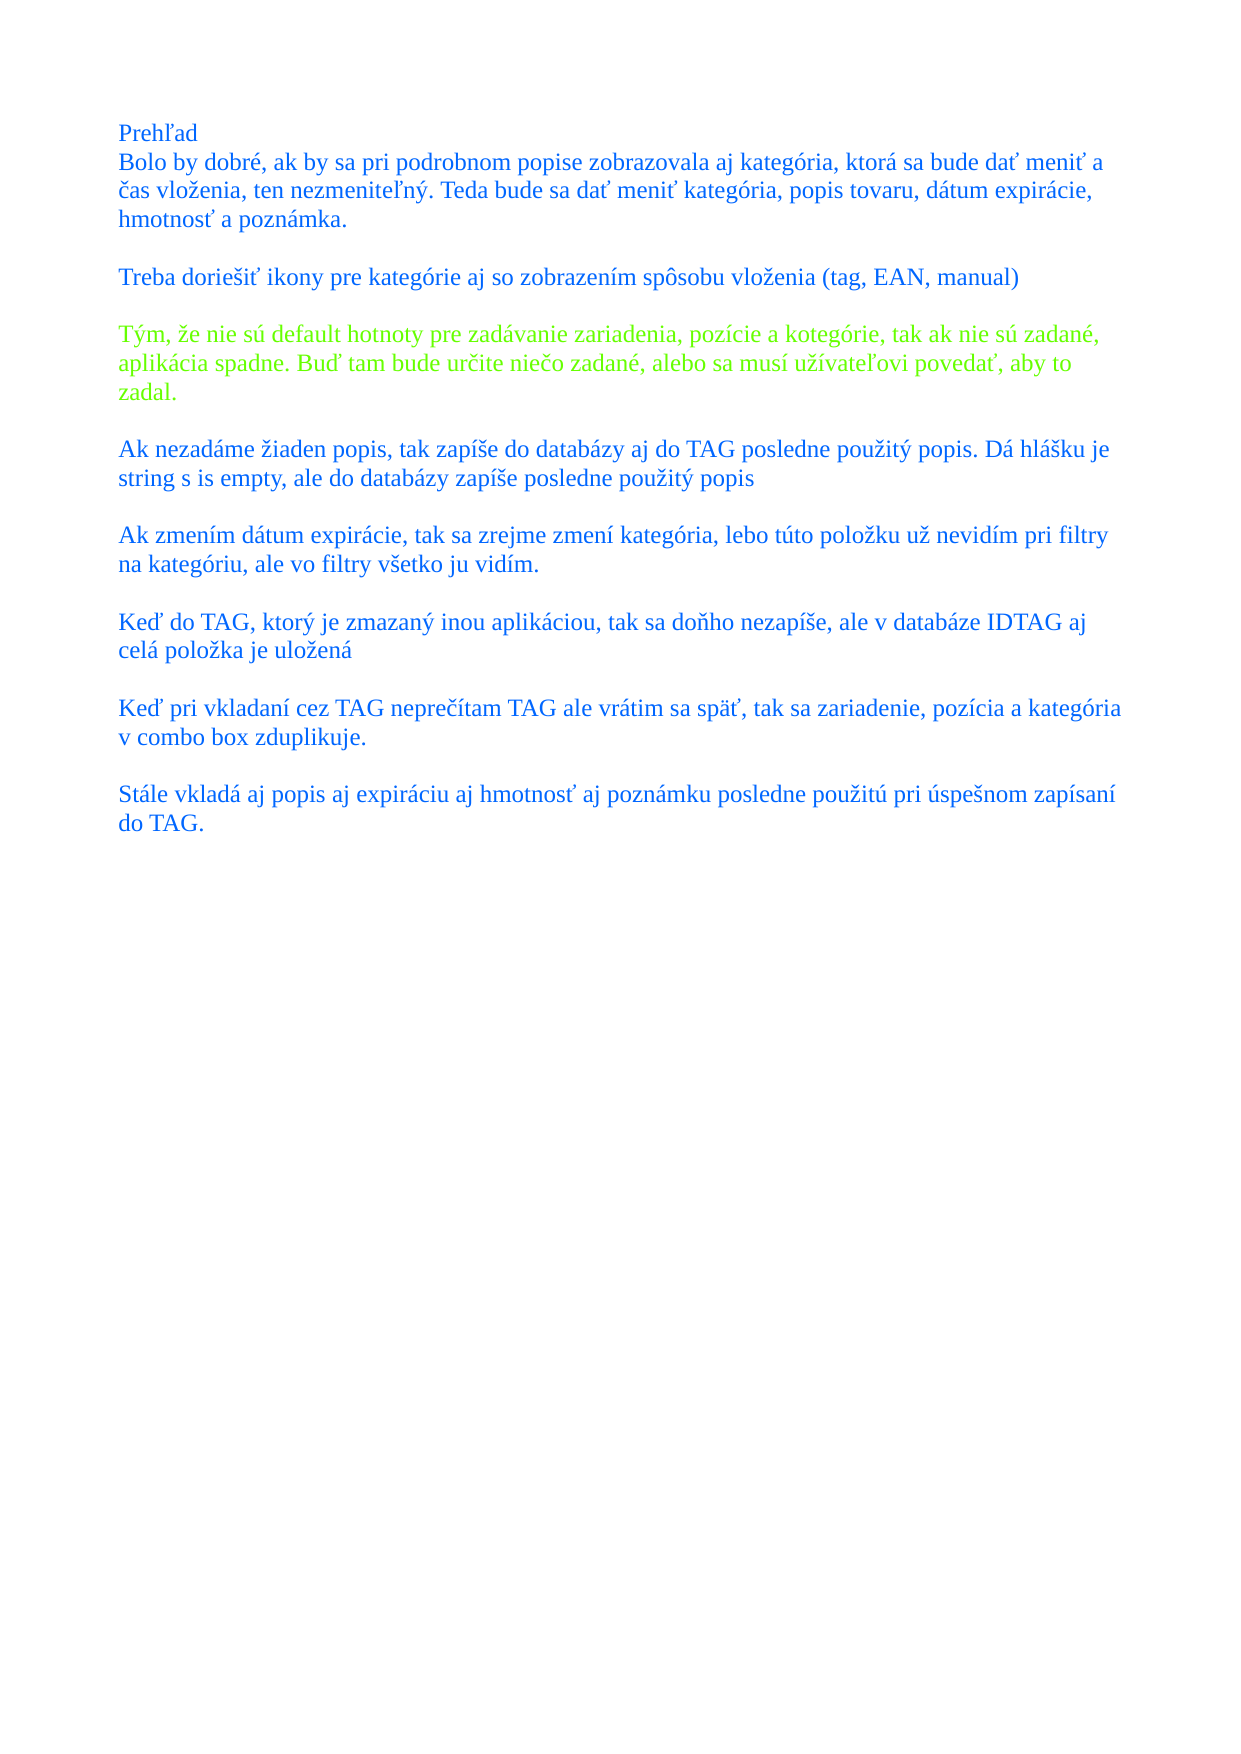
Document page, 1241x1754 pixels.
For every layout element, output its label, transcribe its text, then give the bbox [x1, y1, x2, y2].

text Treba doriešiť ikony pre kategórie aj so zobrazením spôsobu vloženia (tag, EAN, manual) [118, 262, 1122, 291]
text Ak nezadáme žiaden popis, tak zapíše do databázy aj do TAG posledne použitý popis. Dá hlášku je string s is empty, ale do databázy zapíše posledne použitý popis [118, 434, 1122, 492]
text Stále vkladá aj popis aj expiráciu aj hmotnosť aj poznámku posledne použitú pri úspešnom zapísaní do TAG. [118, 779, 1122, 837]
text Ak zmením dátum expirácie, tak sa zrejme zmení kategória, lebo túto položku už nevidím pri filtry na kategóriu, ale vo filtry všetko ju vidím. [118, 521, 1122, 578]
text Keď do TAG, ktorý je zmazaný inou aplikáciou, tak sa doňho nezapíše, ale v databáze IDTAG aj celá položka je uložená [118, 607, 1122, 664]
text Tým, že nie sú default hotnoty pre zadávanie zariadenia, pozície a kotegórie, tak ak nie sú zadané, aplikácia spadne. Buď tam bude určite niečo zadané, alebo sa musí užívateľovi povedať, aby to zadal. [118, 319, 1122, 406]
text Keď pri vkladaní cez TAG neprečítam TAG ale vrátim sa späť, tak sa zariadenie, pozícia a kategória v combo box zduplikuje. [118, 693, 1122, 751]
text Bolo by dobré, ak by sa pri podrobnom popise zobrazovala aj kategória, ktorá sa bude dať meniť a čas vloženia, ten nezmeniteľný. Teda bude sa dať meniť kategória, popis tovaru, dátum expirácie, hmotnosť a poznámka. [118, 147, 1122, 233]
text Prehľad [118, 118, 1122, 147]
